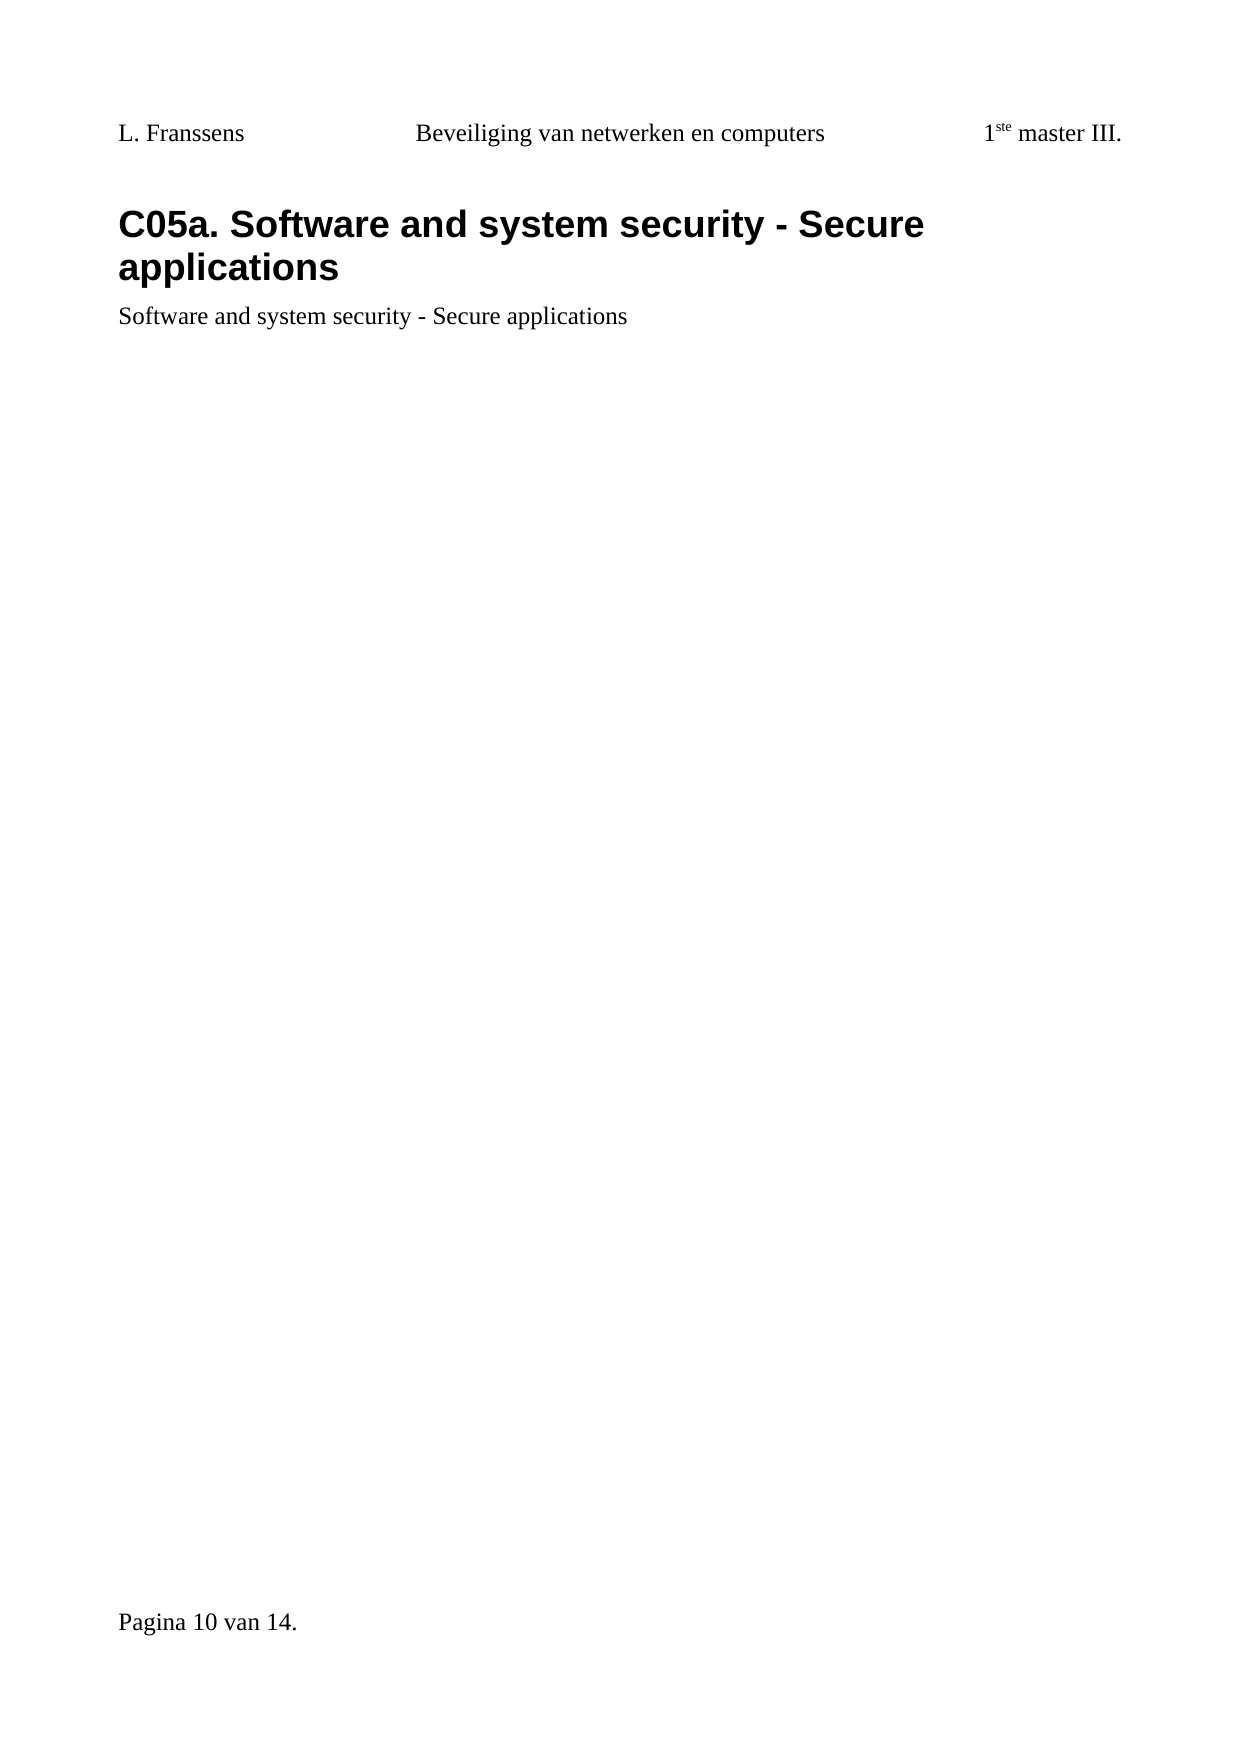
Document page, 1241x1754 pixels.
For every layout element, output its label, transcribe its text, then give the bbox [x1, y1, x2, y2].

subtitle C05a. Software and system security - Secure applications [118, 201, 1122, 289]
text Software and system security - Secure applications [118, 301, 1122, 330]
